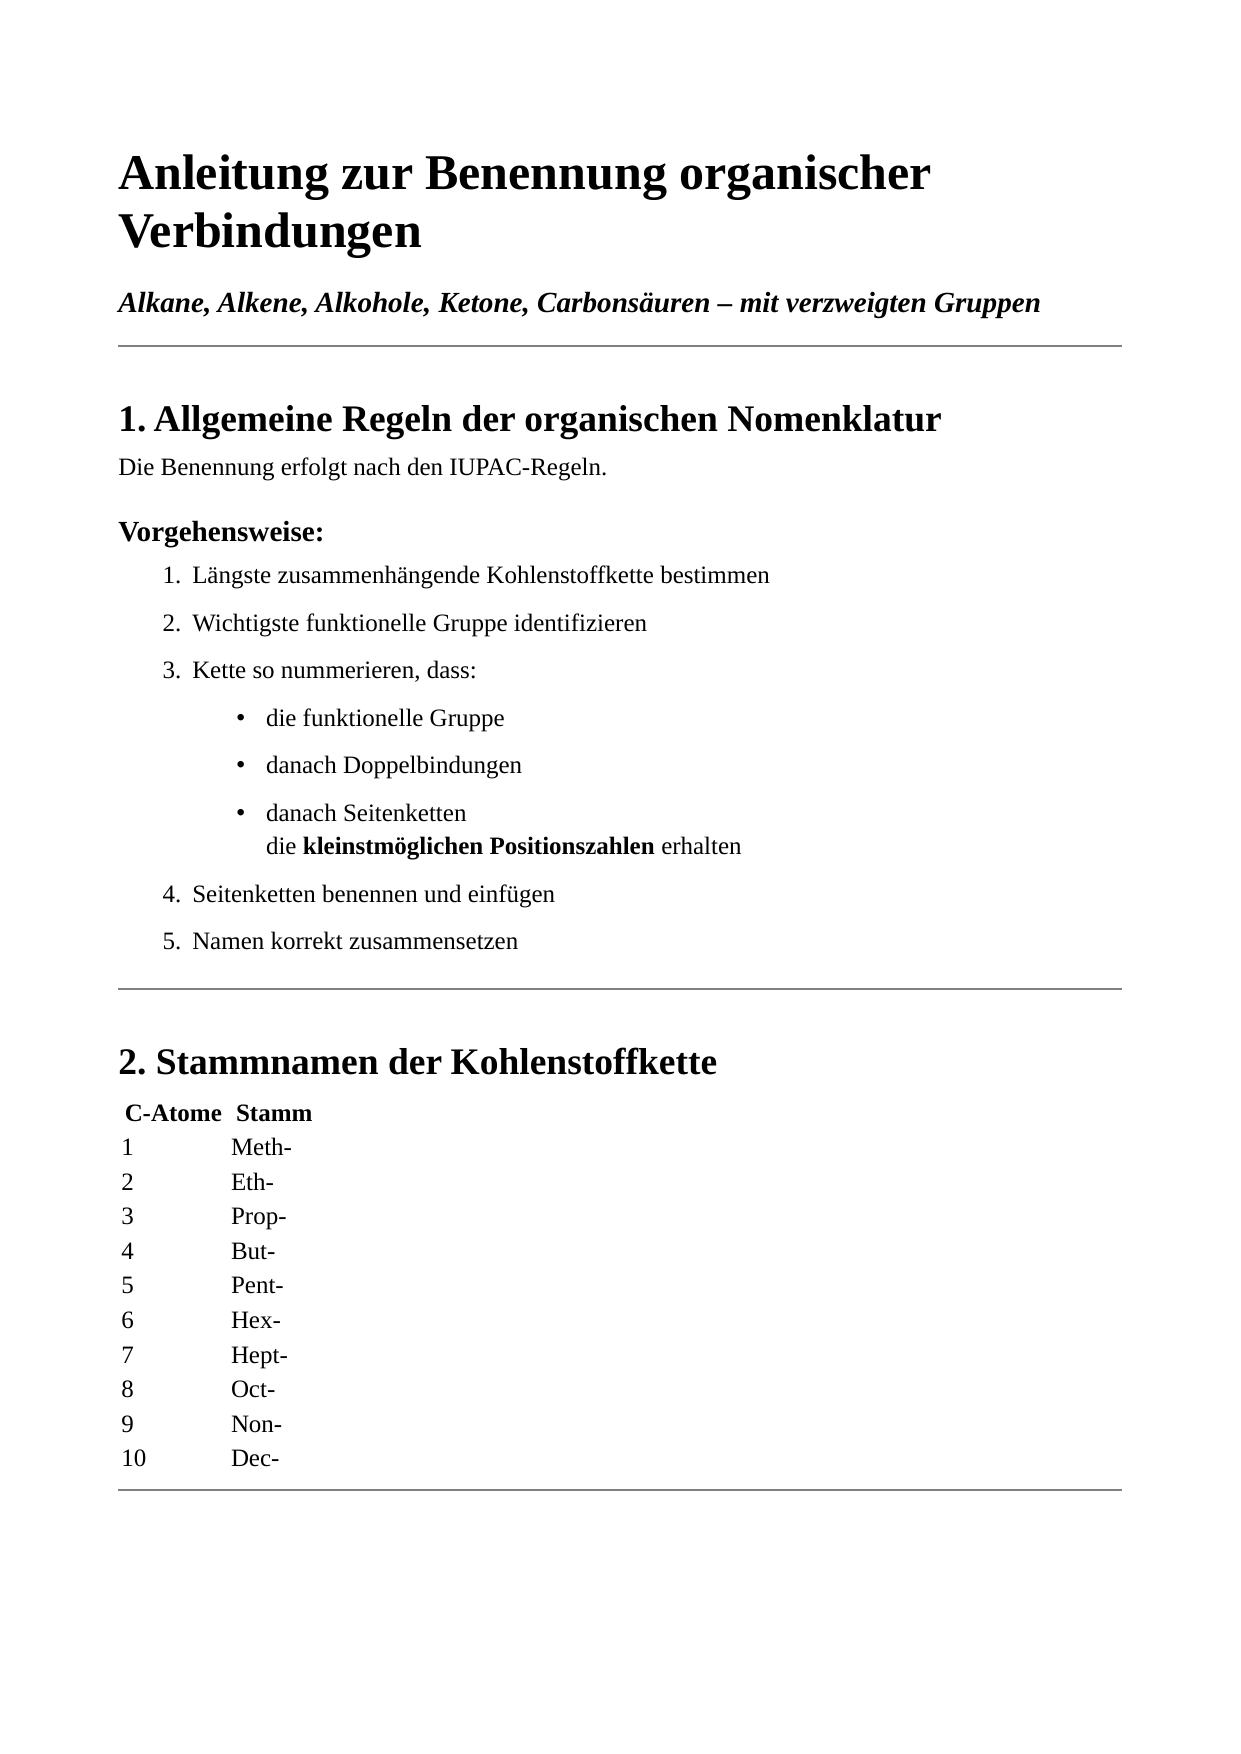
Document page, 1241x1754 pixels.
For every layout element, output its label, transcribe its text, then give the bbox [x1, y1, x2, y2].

list danach Doppelbindungen [236, 751, 1122, 779]
table_cell Oct- [228, 1371, 320, 1406]
list danach Seitenketten die kleinstmöglichen Positionszahlen erhalten [236, 798, 1122, 860]
table_cell 4 [118, 1233, 228, 1268]
table_header C-Atome [118, 1095, 228, 1129]
list Wichtigste funktionelle Gruppe identifizieren [162, 608, 1122, 637]
table_cell Dec- [228, 1441, 320, 1475]
table_cell Eth- [228, 1164, 320, 1198]
table_cell 10 [118, 1441, 228, 1475]
table_cell Pent- [228, 1268, 320, 1302]
subtitle 1. Allgemeine Regeln der organischen Nomenklatur [118, 396, 1122, 439]
table_cell 7 [118, 1337, 228, 1371]
list Längste zusammenhängende Kohlenstoffkette bestimmen [162, 560, 1122, 589]
table_cell Hept- [228, 1337, 320, 1371]
table_cell Non- [228, 1406, 320, 1441]
table_cell Prop- [228, 1199, 320, 1233]
list die funktionelle Gruppe [236, 703, 1122, 732]
table_cell 1 [118, 1129, 228, 1164]
subtitle Vorgehensweise: [118, 514, 1122, 548]
list Namen korrekt zusammensetzen [162, 926, 1122, 955]
table_cell 3 [118, 1199, 228, 1233]
table_cell 9 [118, 1406, 228, 1441]
table_cell 6 [118, 1302, 228, 1337]
table_cell Hex- [228, 1302, 320, 1337]
subtitle Anleitung zur Benennung organischer Verbindungen [118, 143, 1122, 258]
table_cell But- [228, 1233, 320, 1268]
table_cell Meth- [228, 1129, 320, 1164]
table_cell 2 [118, 1164, 228, 1198]
text Die Benennung erfolgt nach den IUPAC-Regeln. [118, 452, 1122, 481]
table_header Stamm [228, 1095, 320, 1129]
table_cell 8 [118, 1371, 228, 1406]
list Seitenketten benennen und einfügen [162, 879, 1122, 908]
list Kette so nummerieren, dass: [162, 655, 1122, 684]
subtitle 2. Stammnamen der Kohlenstoffkette [118, 1039, 1122, 1082]
subtitle Alkane, Alkene, Alkohole, Ketone, Carbonsäuren – mit verzweigten Gruppen [118, 285, 1122, 319]
table_cell 5 [118, 1268, 228, 1302]
